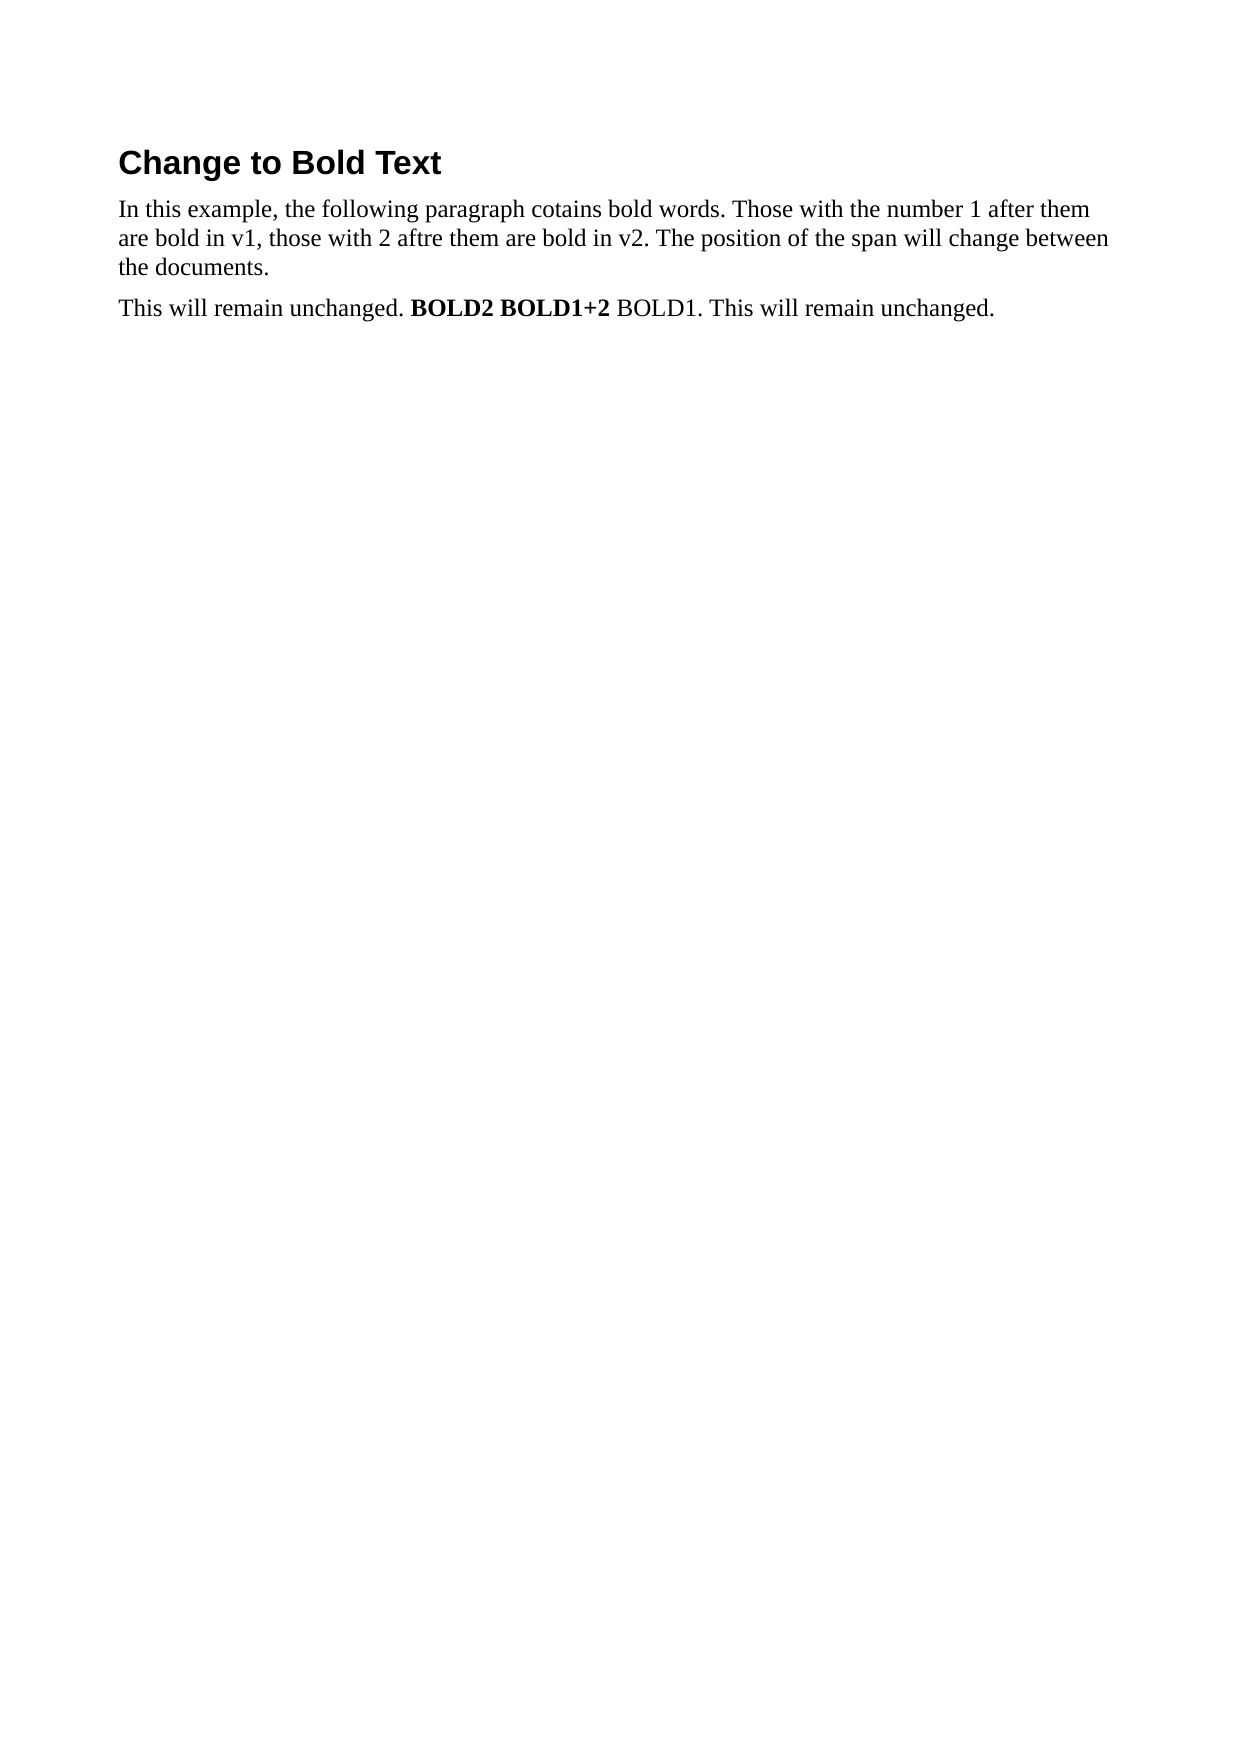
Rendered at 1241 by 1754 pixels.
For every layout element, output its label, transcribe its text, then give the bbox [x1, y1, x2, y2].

text In this example, the following paragraph cotains bold words. Those with the number 1 after them are bold in v1, those with 2 aftre them are bold in v2. The position of the span will change between the documents. [118, 194, 1122, 281]
subtitle Change to Bold Text [118, 143, 1122, 182]
text This will remain unchanged. BOLD2 BOLD1+2 BOLD1. This will remain unchanged. [118, 293, 1122, 322]
